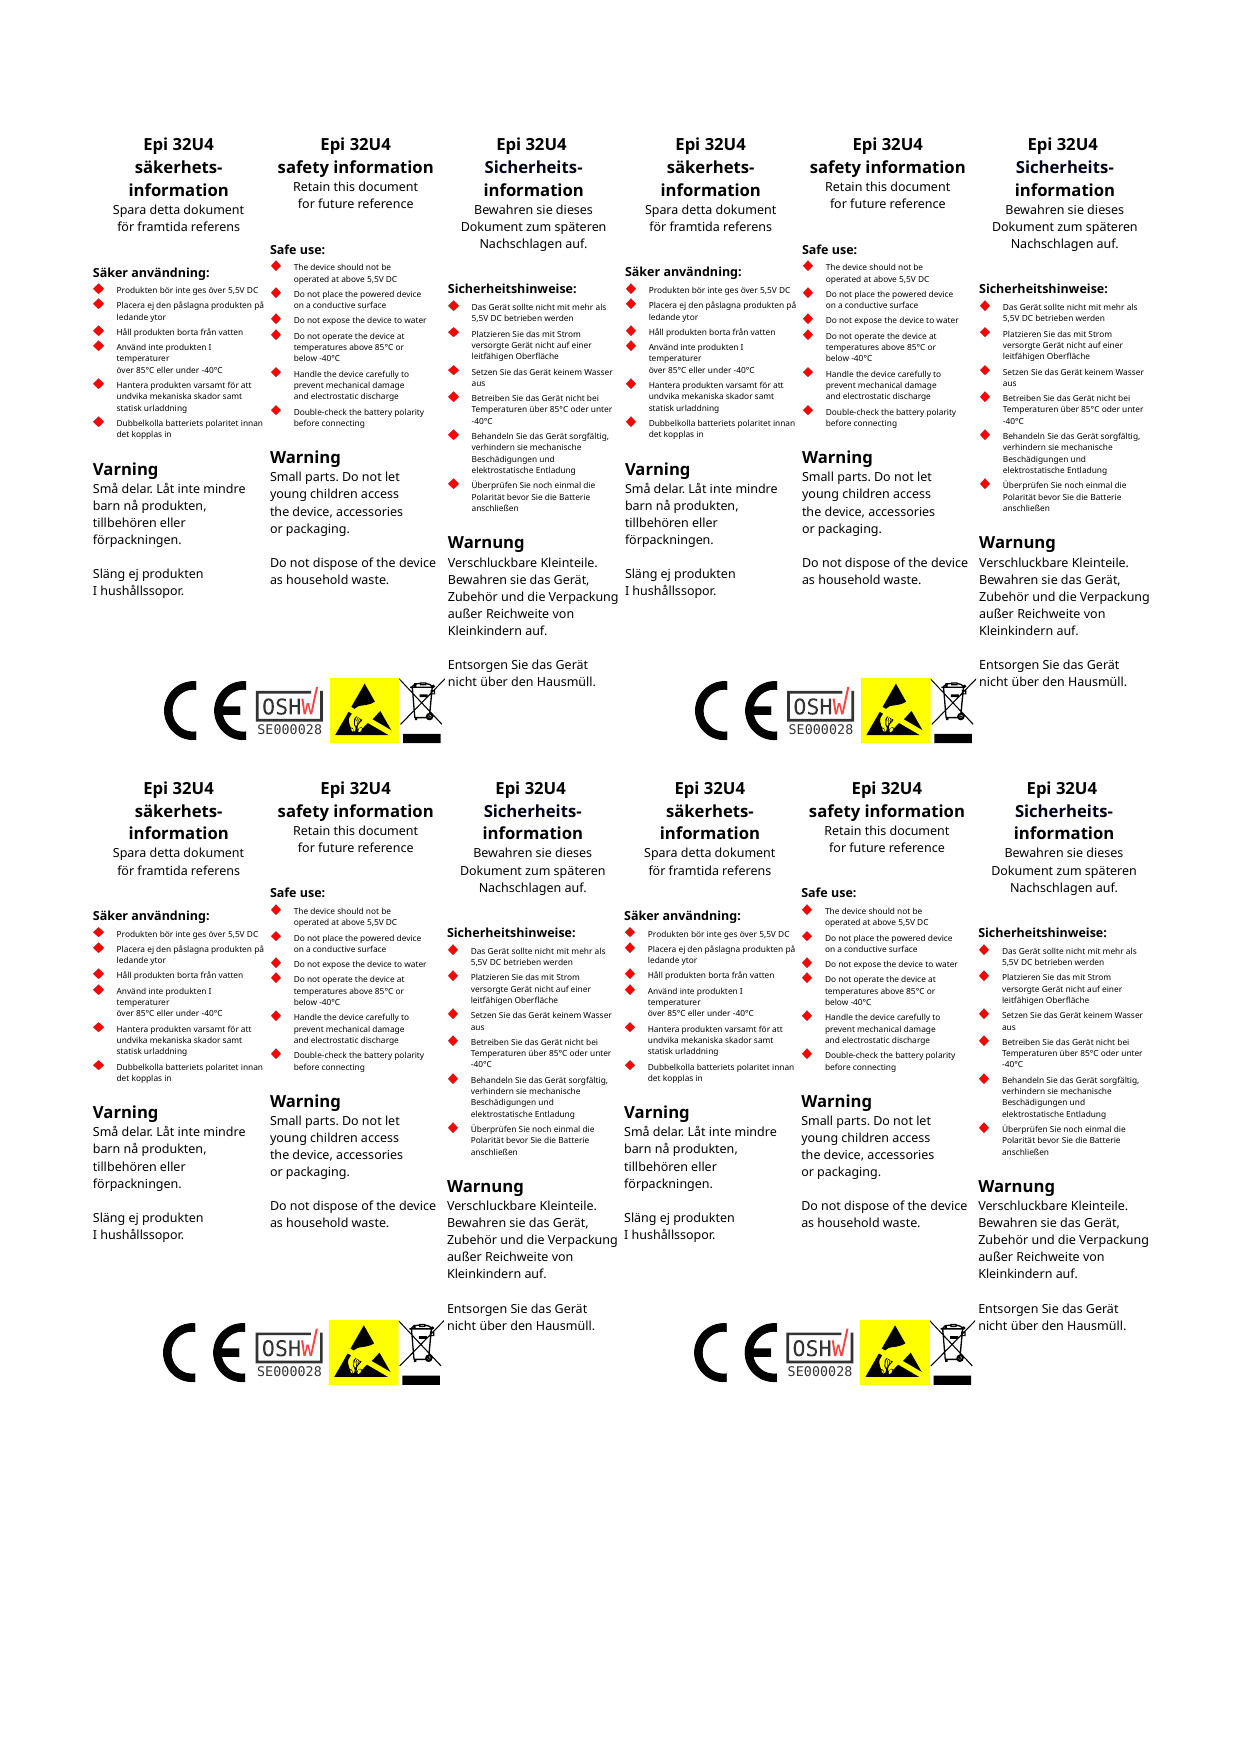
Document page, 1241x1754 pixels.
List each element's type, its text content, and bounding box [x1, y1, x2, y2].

text Verschluckbare Kleinteile. Bewahren sie das Gerät, Zubehör und die Verpackung außer Reichweite von Kleinkindern auf. [979, 554, 1150, 639]
picture [271, 285, 281, 298]
list Håll produkten borta från vatten [630, 966, 795, 981]
list Setzen Sie das Gerät keinem Wasser aus [985, 362, 1150, 389]
text Sicherheitshinweise: [448, 281, 619, 298]
text for future reference [270, 195, 441, 212]
picture [691, 678, 781, 744]
picture [93, 982, 104, 995]
text young children access [801, 1129, 972, 1146]
text Varning [625, 457, 796, 480]
list Überprüfen Sie noch einmal die Polarität bevor Sie die Batterie anschließen [454, 476, 619, 514]
list Placera ej den påslagna produkten på ledande ytor [99, 296, 264, 322]
picture [626, 281, 636, 294]
list Dubbelkolla batteriets polaritet innan det kopplas in [99, 413, 264, 440]
picture [802, 970, 812, 983]
list Do not expose the device to water [807, 955, 972, 970]
text för framtida referens [625, 218, 796, 235]
picture [271, 311, 281, 324]
picture [979, 1120, 989, 1133]
text young children access [802, 486, 973, 503]
picture [271, 902, 281, 915]
list Håll produkten borta från vatten [99, 322, 264, 338]
list Produkten bör inte ges över 5,5V DC [630, 924, 795, 939]
picture [802, 1046, 812, 1059]
picture [93, 925, 104, 937]
picture [271, 1046, 281, 1059]
text Retain this document [801, 822, 972, 839]
text säkerhets-information [625, 156, 796, 201]
list Platzieren Sie das mit Strom versorgte Gerät nicht auf einer leitfähigen Oberfläche [984, 968, 1149, 1006]
text Bewahren sie dieses Dokument zum späteren Nachschlagen auf. [447, 844, 618, 896]
list Använd inte produkten I temperaturer över 85°C eller under -40°C [99, 338, 264, 376]
picture [93, 296, 104, 309]
text or packaging. [802, 520, 973, 537]
text Warnung [979, 531, 1150, 554]
picture [271, 970, 281, 983]
picture [625, 925, 635, 937]
text young children access [270, 486, 441, 503]
text or packaging. [270, 1163, 441, 1180]
text young children access [270, 1129, 441, 1146]
picture [979, 968, 989, 981]
text as household waste. [270, 1214, 441, 1232]
text Warnung [447, 1174, 618, 1197]
picture [625, 940, 635, 953]
picture [980, 363, 990, 375]
list Setzen Sie das Gerät keinem Wasser aus [453, 1006, 618, 1032]
list Do not place the powered device on a conductive surface [807, 928, 972, 955]
picture [979, 1033, 989, 1046]
text Bewahren sie dieses Dokument zum späteren Nachschlagen auf. [979, 201, 1150, 252]
text Verschluckbare Kleinteile. Bewahren sie das Gerät, Zubehör und die Verpackung außer Reichweite von Kleinkindern auf. [448, 554, 619, 639]
text Släng ej produkten [625, 565, 796, 582]
picture [93, 376, 104, 389]
text Varning [624, 1101, 795, 1123]
list Do not expose the device to water [808, 311, 973, 326]
list Das Gerät sollte nicht mit mehr als 5,5V DC betrieben werden [984, 941, 1149, 968]
picture [448, 427, 459, 440]
text as household waste. [802, 571, 973, 588]
list Hantera produkten varsamt för att undvika mekaniska skador samt statisk urladdning [631, 376, 796, 413]
text Släng ej produkten [624, 1209, 795, 1226]
picture [980, 325, 990, 337]
picture [271, 327, 281, 340]
picture [625, 982, 635, 995]
list Handle the device carefully to prevent mechanical damage and electrostatic discharge [808, 364, 973, 402]
text Epi 32U4 [447, 776, 618, 799]
text the device, accessories [270, 1146, 441, 1163]
list The device should not be operated at above 5,5V DC [808, 258, 973, 284]
picture [980, 427, 990, 440]
text Epi 32U4 [801, 776, 972, 799]
text Verschluckbare Kleinteile. Bewahren sie das Gerät, Zubehör und die Verpackung außer Reichweite von Kleinkindern auf. [978, 1197, 1149, 1283]
text Do not dispose of the device [270, 554, 441, 571]
text Retain this document [270, 178, 441, 195]
list The device should not be operated at above 5,5V DC [807, 902, 972, 928]
text Epi 32U4 [978, 776, 1149, 799]
text Epi 32U4 [979, 133, 1150, 156]
text Do not dispose of the device [802, 554, 973, 571]
text för framtida referens [93, 862, 264, 879]
picture [803, 327, 813, 340]
list Überprüfen Sie noch einmal die Polarität bevor Sie die Batterie anschließen [985, 476, 1150, 514]
text Sicherheitshinweise: [978, 924, 1149, 941]
picture [93, 1058, 104, 1070]
list Platzieren Sie das mit Strom versorgte Gerät nicht auf einer leitfähigen Oberfläche [454, 324, 619, 362]
text Epi 32U4 [270, 133, 441, 156]
text Epi 32U4 [93, 776, 264, 799]
list Håll produkten borta från vatten [631, 322, 796, 338]
text the device, accessories [270, 503, 441, 520]
text Spara detta dokument [624, 844, 795, 862]
list Placera ej den påslagna produkten på ledande ytor [631, 296, 796, 322]
text Do not dispose of the device [801, 1197, 972, 1214]
list Dubbelkolla batteriets polaritet innan det kopplas in [630, 1057, 795, 1084]
picture [271, 403, 281, 415]
text Entsorgen Sie das Gerät nicht über den Hausmüll. [448, 656, 619, 690]
text Epi 32U4 [625, 133, 796, 156]
text Säker användning: [624, 907, 795, 924]
text safety information [270, 156, 441, 178]
text the device, accessories [801, 1146, 972, 1163]
text Safe use: [801, 884, 972, 902]
picture [979, 942, 989, 955]
picture [803, 365, 813, 377]
text säkerhets-information [624, 799, 795, 844]
picture [625, 966, 635, 979]
text safety information [801, 799, 972, 822]
text or packaging. [801, 1163, 972, 1180]
text Spara detta dokument [93, 844, 264, 862]
list Behandeln Sie das Gerät sorgfältig, verhindern sie mechanische Beschädigungen und elektrostatische Entladung [984, 1070, 1149, 1119]
picture [448, 942, 458, 955]
list Platzieren Sie das mit Strom versorgte Gerät nicht auf einer leitfähigen Oberfläche [985, 324, 1150, 362]
text Sicherheits-information [448, 156, 619, 201]
text Epi 32U4 [448, 133, 619, 156]
list The device should not be operated at above 5,5V DC [276, 902, 441, 928]
picture [271, 258, 281, 271]
picture [980, 389, 990, 402]
picture [802, 902, 812, 915]
text I hushållssopor. [93, 582, 264, 599]
list Dubbelkolla batteriets polaritet innan det kopplas in [631, 413, 796, 440]
text Sicherheitshinweise: [447, 924, 618, 941]
picture [93, 281, 104, 294]
picture [93, 338, 104, 351]
picture [626, 323, 636, 336]
list Das Gerät sollte nicht mit mehr als 5,5V DC betrieben werden [454, 298, 619, 324]
list Das Gerät sollte nicht mit mehr als 5,5V DC betrieben werden [985, 298, 1150, 324]
text or packaging. [270, 520, 441, 537]
list Håll produkten borta från vatten [99, 966, 264, 981]
text safety information [802, 156, 973, 178]
list Do not operate the device at temperatures above 85°C or below -40°C [276, 326, 441, 364]
list Do not expose the device to water [276, 955, 441, 970]
picture [803, 403, 813, 415]
text Varning [93, 1101, 264, 1123]
text Släng ej produkten [93, 565, 264, 582]
text Small parts. Do not let [801, 1112, 972, 1129]
text Warning [802, 446, 973, 468]
text Säker användning: [93, 907, 264, 924]
text Warning [270, 1089, 441, 1112]
text Do not dispose of the device [270, 1197, 441, 1214]
picture [626, 414, 636, 427]
picture [625, 1058, 635, 1070]
list Behandeln Sie das Gerät sorgfältig, verhindern sie mechanische Beschädigungen und elektrostatische Entladung [454, 427, 619, 476]
text Small parts. Do not let [270, 1112, 441, 1129]
text Bewahren sie dieses Dokument zum späteren Nachschlagen auf. [448, 201, 619, 252]
picture [625, 1020, 635, 1032]
text Safe use: [802, 241, 973, 258]
list Hantera produkten varsamt för att undvika mekaniska skador samt statisk urladdning [99, 376, 264, 413]
text Epi 32U4 [624, 776, 795, 799]
list Do not place the powered device on a conductive surface [808, 284, 973, 311]
text Små delar. Låt inte mindre barn nå produkten, tillbehören eller förpackningen. [93, 480, 264, 548]
list Handle the device carefully to prevent mechanical damage and electrostatic discharge [807, 1008, 972, 1046]
text Säker användning: [93, 264, 264, 281]
picture [448, 1033, 458, 1046]
picture [448, 363, 459, 375]
list Überprüfen Sie noch einmal die Polarität bevor Sie die Batterie anschließen [984, 1119, 1149, 1157]
text Epi 32U4 [802, 133, 973, 156]
list Behandeln Sie das Gerät sorgfältig, verhindern sie mechanische Beschädigungen und elektrostatische Entladung [453, 1070, 618, 1119]
text Small parts. Do not let [270, 468, 441, 486]
picture [448, 476, 459, 489]
text I hushållssopor. [624, 1226, 795, 1243]
text Retain this document [802, 178, 973, 195]
picture [93, 966, 104, 979]
picture [271, 929, 281, 941]
text säkerhets-information [93, 156, 264, 201]
list Double-check the battery polarity before connecting [807, 1046, 972, 1072]
text for future reference [801, 839, 972, 856]
text as household waste. [270, 571, 441, 588]
text I hushållssopor. [93, 1226, 264, 1243]
list Placera ej den påslagna produkten på ledande ytor [630, 939, 795, 966]
list Setzen Sie das Gerät keinem Wasser aus [984, 1006, 1149, 1032]
text for future reference [802, 195, 973, 212]
picture [93, 1020, 104, 1032]
text as household waste. [801, 1214, 972, 1232]
list Do not operate the device at temperatures above 85°C or below -40°C [276, 970, 441, 1008]
text the device, accessories [802, 503, 973, 520]
text Entsorgen Sie das Gerät nicht über den Hausmüll. [979, 656, 1150, 690]
list Do not operate the device at temperatures above 85°C or below -40°C [808, 326, 973, 364]
list Do not place the powered device on a conductive surface [276, 284, 441, 311]
list Betreiben Sie das Gerät nicht bei Temperaturen über 85°C oder unter -40°C [453, 1032, 618, 1070]
list Använd inte produkten I temperaturer över 85°C eller under -40°C [99, 981, 264, 1019]
text for future reference [270, 839, 441, 856]
text Warning [270, 446, 441, 468]
list Handle the device carefully to prevent mechanical damage and electrostatic discharge [276, 364, 441, 402]
text Säker användning: [625, 263, 796, 281]
text Entsorgen Sie das Gerät nicht über den Hausmüll. [978, 1300, 1149, 1334]
text Sicherheits-information [447, 799, 618, 844]
list Double-check the battery polarity before connecting [808, 402, 973, 429]
picture [271, 365, 281, 377]
picture [448, 389, 459, 402]
list Använd inte produkten I temperaturer över 85°C eller under -40°C [630, 981, 795, 1019]
picture [448, 968, 458, 981]
picture [93, 414, 104, 427]
list Double-check the battery polarity before connecting [276, 402, 441, 429]
text Warnung [448, 531, 619, 554]
picture [980, 298, 990, 311]
picture [271, 1008, 281, 1021]
picture [802, 929, 812, 941]
text Släng ej produkten [93, 1209, 264, 1226]
list Produkten bör inte ges över 5,5V DC [631, 281, 796, 296]
list Das Gerät sollte nicht mit mehr als 5,5V DC betrieben werden [453, 941, 618, 968]
text Small parts. Do not let [802, 468, 973, 486]
list Placera ej den påslagna produkten på ledande ytor [99, 939, 264, 966]
picture [626, 376, 636, 389]
text Sicherheits-information [978, 799, 1149, 844]
picture [159, 1320, 249, 1385]
text Sicherheitshinweise: [979, 281, 1150, 298]
picture [93, 940, 104, 953]
picture [448, 298, 459, 311]
text Verschluckbare Kleinteile. Bewahren sie das Gerät, Zubehör und die Verpackung außer Reichweite von Kleinkindern auf. [447, 1197, 618, 1283]
picture [691, 1320, 780, 1385]
text för framtida referens [93, 218, 264, 235]
text Entsorgen Sie das Gerät nicht über den Hausmüll. [447, 1300, 618, 1334]
list Produkten bör inte ges över 5,5V DC [99, 924, 264, 939]
text Retain this document [270, 822, 441, 839]
list Überprüfen Sie noch einmal die Polarität bevor Sie die Batterie anschließen [453, 1119, 618, 1157]
list Double-check the battery polarity before connecting [276, 1046, 441, 1072]
list Do not expose the device to water [276, 311, 441, 326]
list Dubbelkolla batteriets polaritet innan det kopplas in [99, 1057, 264, 1084]
list Betreiben Sie das Gerät nicht bei Temperaturen über 85°C oder unter -40°C [984, 1032, 1149, 1070]
picture [93, 323, 104, 336]
text Epi 32U4 [93, 133, 264, 156]
list Använd inte produkten I temperaturer över 85°C eller under -40°C [631, 338, 796, 376]
text Små delar. Låt inte mindre barn nå produkten, tillbehören eller förpackningen. [625, 480, 796, 548]
list The device should not be operated at above 5,5V DC [276, 258, 441, 284]
text Små delar. Låt inte mindre barn nå produkten, tillbehören eller förpackningen. [93, 1123, 264, 1192]
text Warning [801, 1089, 972, 1112]
list Hantera produkten varsamt för att undvika mekaniska skador samt statisk urladdning [99, 1019, 264, 1057]
picture [803, 311, 813, 324]
text Varning [93, 457, 264, 480]
text Sicherheits-information [979, 156, 1150, 201]
list Handle the device carefully to prevent mechanical damage and electrostatic discharge [276, 1008, 441, 1046]
text Spara detta dokument [93, 201, 264, 218]
list Betreiben Sie das Gerät nicht bei Temperaturen über 85°C oder unter -40°C [454, 389, 619, 427]
picture [980, 476, 990, 489]
list Setzen Sie das Gerät keinem Wasser aus [454, 362, 619, 389]
list Behandeln Sie das Gerät sorgfältig, verhindern sie mechanische Beschädigungen und elektrostatische Entladung [985, 427, 1150, 476]
picture [448, 325, 459, 337]
list Do not place the powered device on a conductive surface [276, 928, 441, 955]
picture [626, 338, 636, 351]
picture [979, 1006, 989, 1019]
picture [448, 1006, 458, 1019]
text I hushållssopor. [625, 582, 796, 599]
list Do not operate the device at temperatures above 85°C or below -40°C [807, 970, 972, 1008]
list Betreiben Sie das Gerät nicht bei Temperaturen über 85°C oder unter -40°C [985, 389, 1150, 427]
list Produkten bör inte ges över 5,5V DC [99, 281, 264, 296]
text Safe use: [270, 241, 441, 258]
picture [271, 955, 281, 968]
text för framtida referens [624, 862, 795, 879]
picture [626, 296, 636, 309]
list Hantera produkten varsamt för att undvika mekaniska skador samt statisk urladdning [630, 1019, 795, 1057]
text Bewahren sie dieses Dokument zum späteren Nachschlagen auf. [978, 844, 1149, 896]
text Epi 32U4 [270, 776, 441, 799]
picture [448, 1120, 458, 1133]
list Platzieren Sie das mit Strom versorgte Gerät nicht auf einer leitfähigen Oberfläche [453, 968, 618, 1006]
picture [979, 1071, 989, 1084]
text Små delar. Låt inte mindre barn nå produkten, tillbehören eller förpackningen. [624, 1123, 795, 1192]
text Warnung [978, 1174, 1149, 1197]
text Safe use: [270, 884, 441, 902]
picture [448, 1071, 458, 1084]
picture [803, 258, 813, 271]
picture [160, 678, 250, 744]
picture [803, 285, 813, 298]
picture [802, 955, 812, 968]
text safety information [270, 799, 441, 822]
text Spara detta dokument [625, 201, 796, 218]
text säkerhets-information [93, 799, 264, 844]
picture [802, 1008, 812, 1021]
